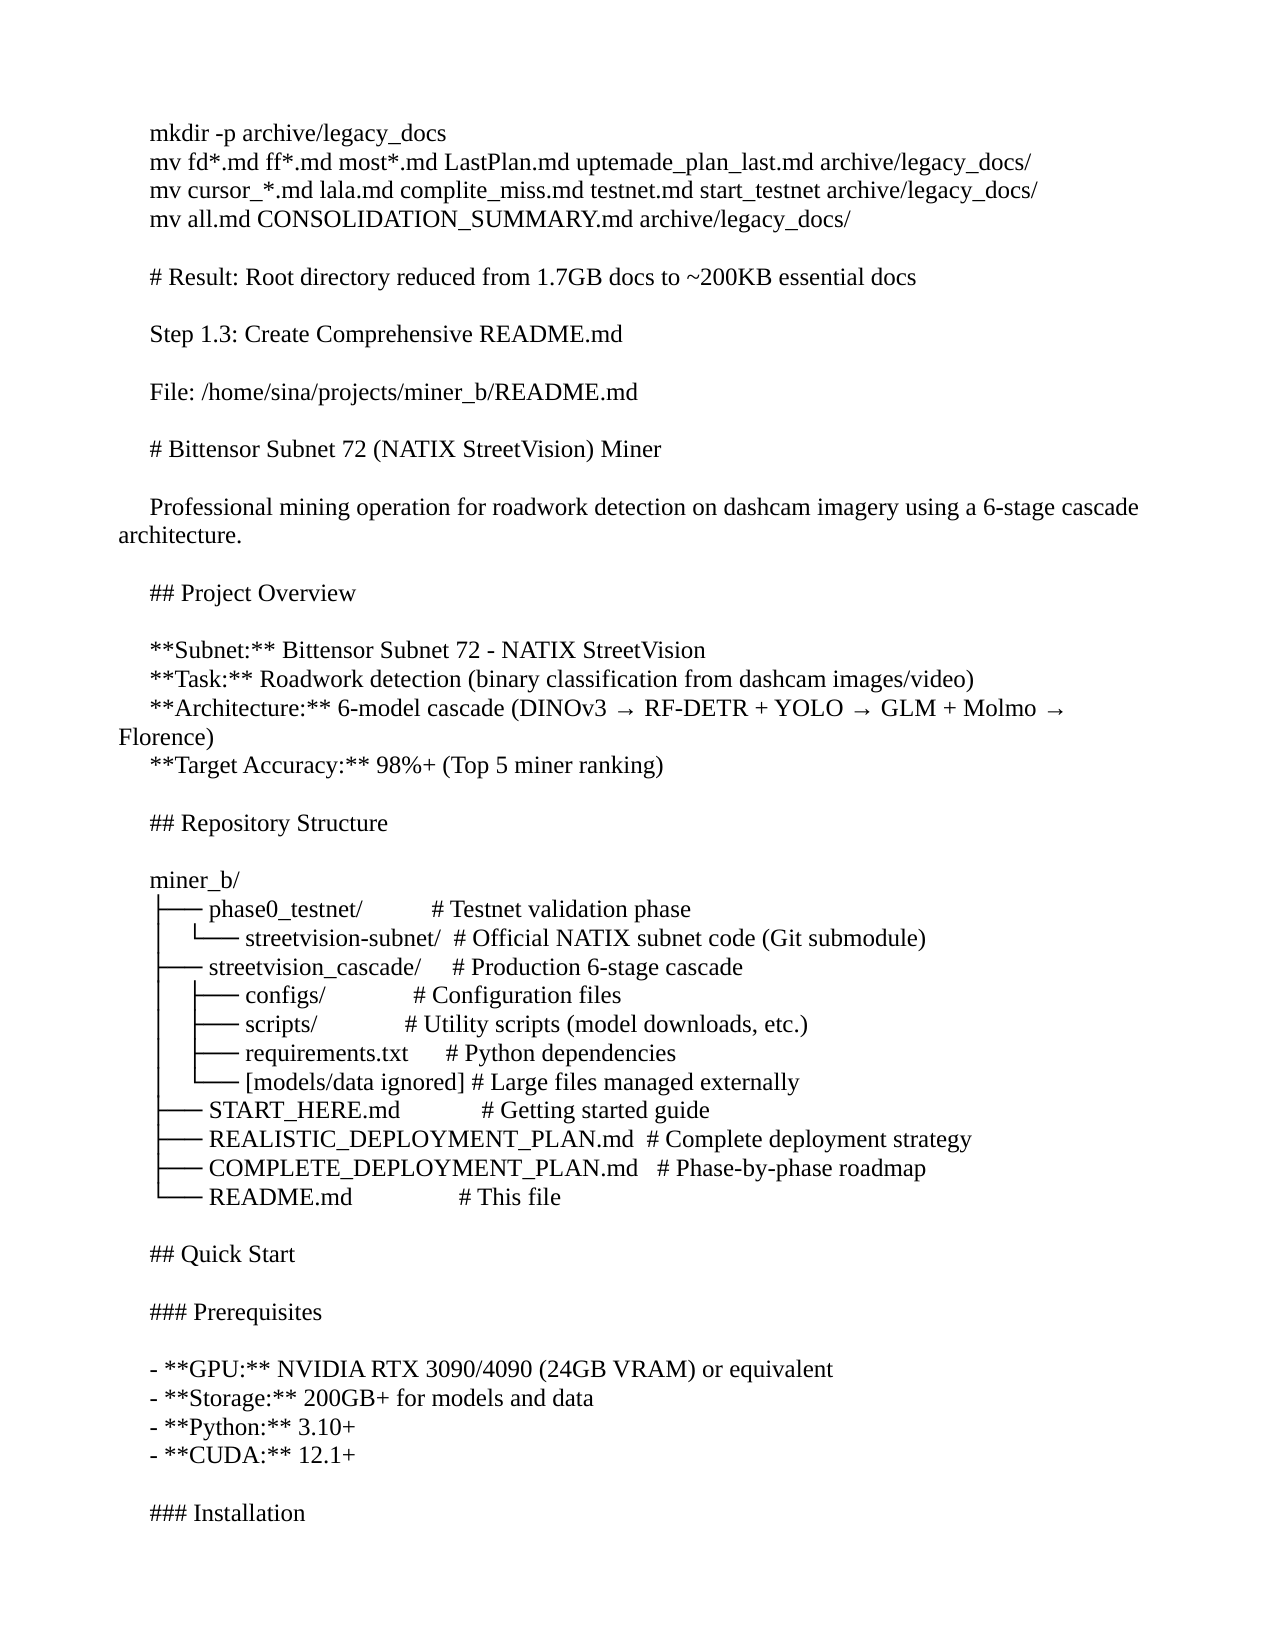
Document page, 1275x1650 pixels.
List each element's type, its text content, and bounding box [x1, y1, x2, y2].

text ## Repository Structure [118, 808, 1157, 837]
text mkdir -p archive/legacy_docs [118, 118, 1157, 147]
text ├── streetvision_cascade/ # Production 6-stage cascade [118, 952, 157, 981]
text │ ├── requirements.txt # Python dependencies [118, 1038, 157, 1067]
text ### Prerequisites [118, 1297, 1157, 1326]
text │ ├── configs/ # Configuration files [196, 981, 1157, 1009]
text miner_b/ [118, 866, 1157, 894]
text │ ├── scripts/ # Utility scripts (model downloads, etc.) [118, 1009, 157, 1038]
text ├── phase0_testnet/ # Testnet validation phase [118, 894, 157, 923]
text │ ├── requirements.txt # Python dependencies [159, 1038, 194, 1067]
text ├── COMPLETE_DEPLOYMENT_PLAN.md # Phase-by-phase roadmap [159, 1153, 1157, 1182]
text │ └── [models/data ignored] # Large files managed externally [159, 1067, 1157, 1096]
text - **GPU:** NVIDIA RTX 3090/4090 (24GB VRAM) or equivalent [118, 1354, 1157, 1383]
text mv all.md CONSOLIDATION_SUMMARY.md archive/legacy_docs/ [118, 204, 1157, 233]
text **Target Accuracy:** 98%+ (Top 5 miner ranking) [118, 751, 1157, 779]
text - **Storage:** 200GB+ for models and data [118, 1383, 1157, 1412]
text ## Quick Start [118, 1239, 1157, 1268]
text mv fd*.md ff*.md most*.md LastPlan.md uptemade_plan_last.md archive/legacy_docs/ [118, 147, 1157, 176]
text mv cursor_*.md lala.md complite_miss.md testnet.md start_testnet archive/legacy_docs/ [118, 176, 1157, 204]
text # Result: Root directory reduced from 1.7GB docs to ~200KB essential docs [118, 262, 1157, 291]
text ├── phase0_testnet/ # Testnet validation phase [159, 894, 1157, 923]
text - **Python:** 3.10+ [118, 1412, 1157, 1441]
text Professional mining operation for roadwork detection on dashcam imagery using a 6-stage cascade architecture. [118, 492, 1157, 549]
text ├── START_HERE.md # Getting started guide [118, 1096, 157, 1124]
text ### Installation [118, 1498, 1157, 1527]
text │ ├── scripts/ # Utility scripts (model downloads, etc.) [196, 1009, 1157, 1038]
text **Architecture:** 6-model cascade (DINOv3 → RF-DETR + YOLO → GLM + Molmo → Florence) [118, 693, 1157, 751]
text - **CUDA:** 12.1+ [118, 1441, 1157, 1469]
text │ ├── requirements.txt # Python dependencies [196, 1038, 1157, 1067]
text # Bittensor Subnet 72 (NATIX StreetVision) Miner [118, 434, 1157, 463]
text **Subnet:** Bittensor Subnet 72 - NATIX StreetVision [118, 636, 1157, 664]
text └── README.md # This file [118, 1182, 1157, 1211]
text ├── REALISTIC_DEPLOYMENT_PLAN.md # Complete deployment strategy [159, 1124, 1157, 1153]
text │ ├── configs/ # Configuration files [159, 981, 194, 1009]
text │ └── streetvision-subnet/ # Official NATIX subnet code (Git submodule) [159, 923, 1157, 952]
text File: /home/sina/projects/miner_b/README.md [118, 377, 1157, 406]
text Step 1.3: Create Comprehensive README.md [118, 319, 1157, 348]
text ├── COMPLETE_DEPLOYMENT_PLAN.md # Phase-by-phase roadmap [118, 1153, 157, 1182]
text ├── START_HERE.md # Getting started guide [159, 1096, 1157, 1124]
text ## Project Overview [118, 578, 1157, 607]
text │ ├── configs/ # Configuration files [118, 981, 157, 1009]
text **Task:** Roadwork detection (binary classification from dashcam images/video) [118, 664, 1157, 693]
text ├── streetvision_cascade/ # Production 6-stage cascade [159, 952, 1157, 981]
